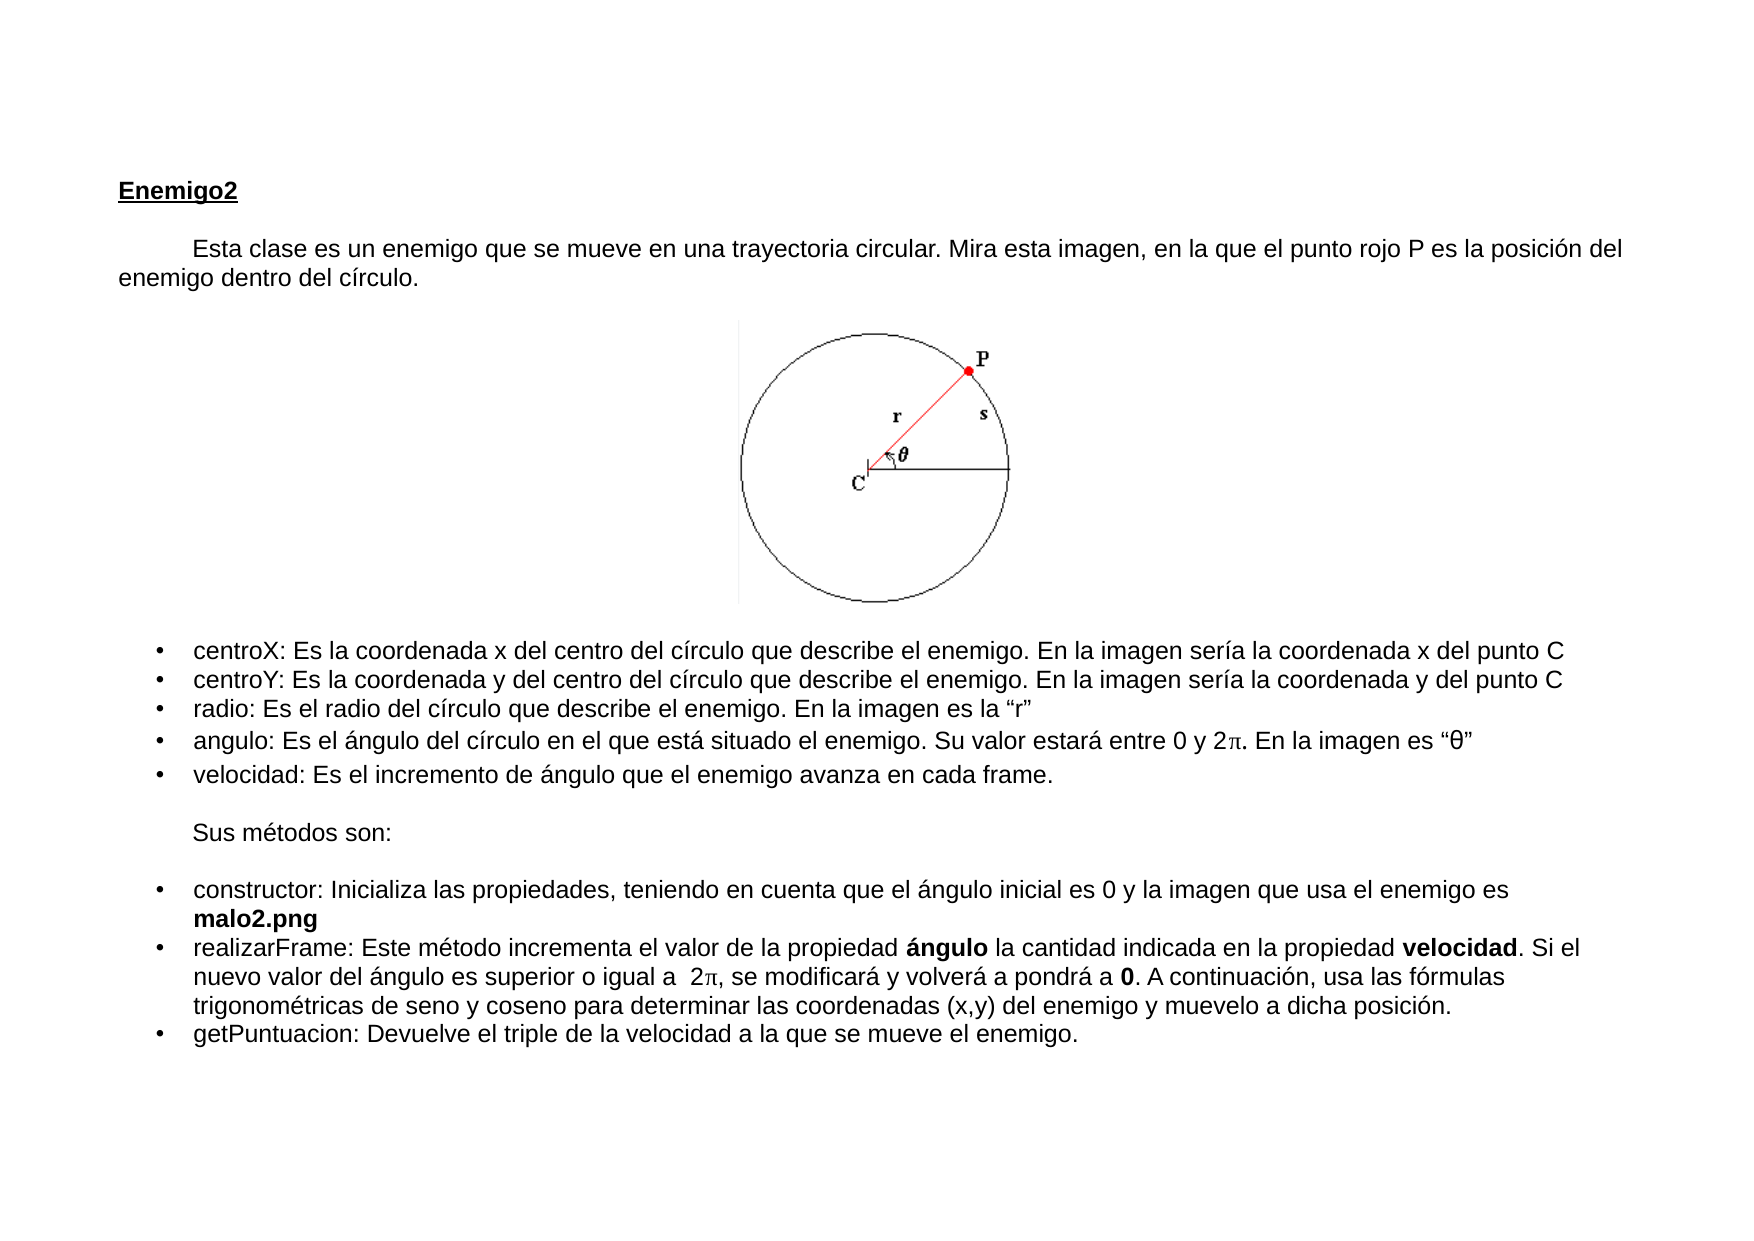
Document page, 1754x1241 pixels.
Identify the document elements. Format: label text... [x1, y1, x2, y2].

list realizarFrame: Este método incrementa el valor de la propiedad ángulo la cantidad indicada en la propiedad velocidad. Si el nuevo valor del ángulo es superior o igual a 2π, se modificará y volverá a pondrá a 0. A continuación, usa las fórmulas trigonométricas de seno y coseno para determinar las coordenadas (x,y) del enemigo y muevelo a dicha posición. [156, 933, 1636, 1019]
list angulo: Es el ángulo del círculo en el que está situado el enemigo. Su valor estará entre 0 y 2π. En la imagen es “θ” [156, 723, 1636, 760]
list centroY: Es la coordenada y del centro del círculo que describe el enemigo. En la imagen sería la coordenada y del punto C [156, 665, 1636, 694]
list getPuntuacion: Devuelve el triple de la velocidad a la que se mueve el enemigo. [156, 1019, 1636, 1048]
text Esta clase es un enemigo que se mueve en una trayectoria circular. Mira esta imagen, en la que el punto rojo P es la posición del enemigo dentro del círculo. [118, 234, 1636, 291]
text Sus métodos son: [118, 818, 1636, 847]
picture [738, 320, 1016, 604]
list constructor: Inicializa las propiedades, teniendo en cuenta que el ángulo inicial es 0 y la imagen que usa el enemigo es malo2.png [156, 875, 1636, 933]
text Enemigo2 [118, 176, 1636, 205]
list radio: Es el radio del círculo que describe el enemigo. En la imagen es la “r” [156, 694, 1636, 723]
list centroX: Es la coordenada x del centro del círculo que describe el enemigo. En la imagen sería la coordenada x del punto C [156, 636, 1636, 665]
list velocidad: Es el incremento de ángulo que el enemigo avanza en cada frame. [156, 760, 1636, 789]
